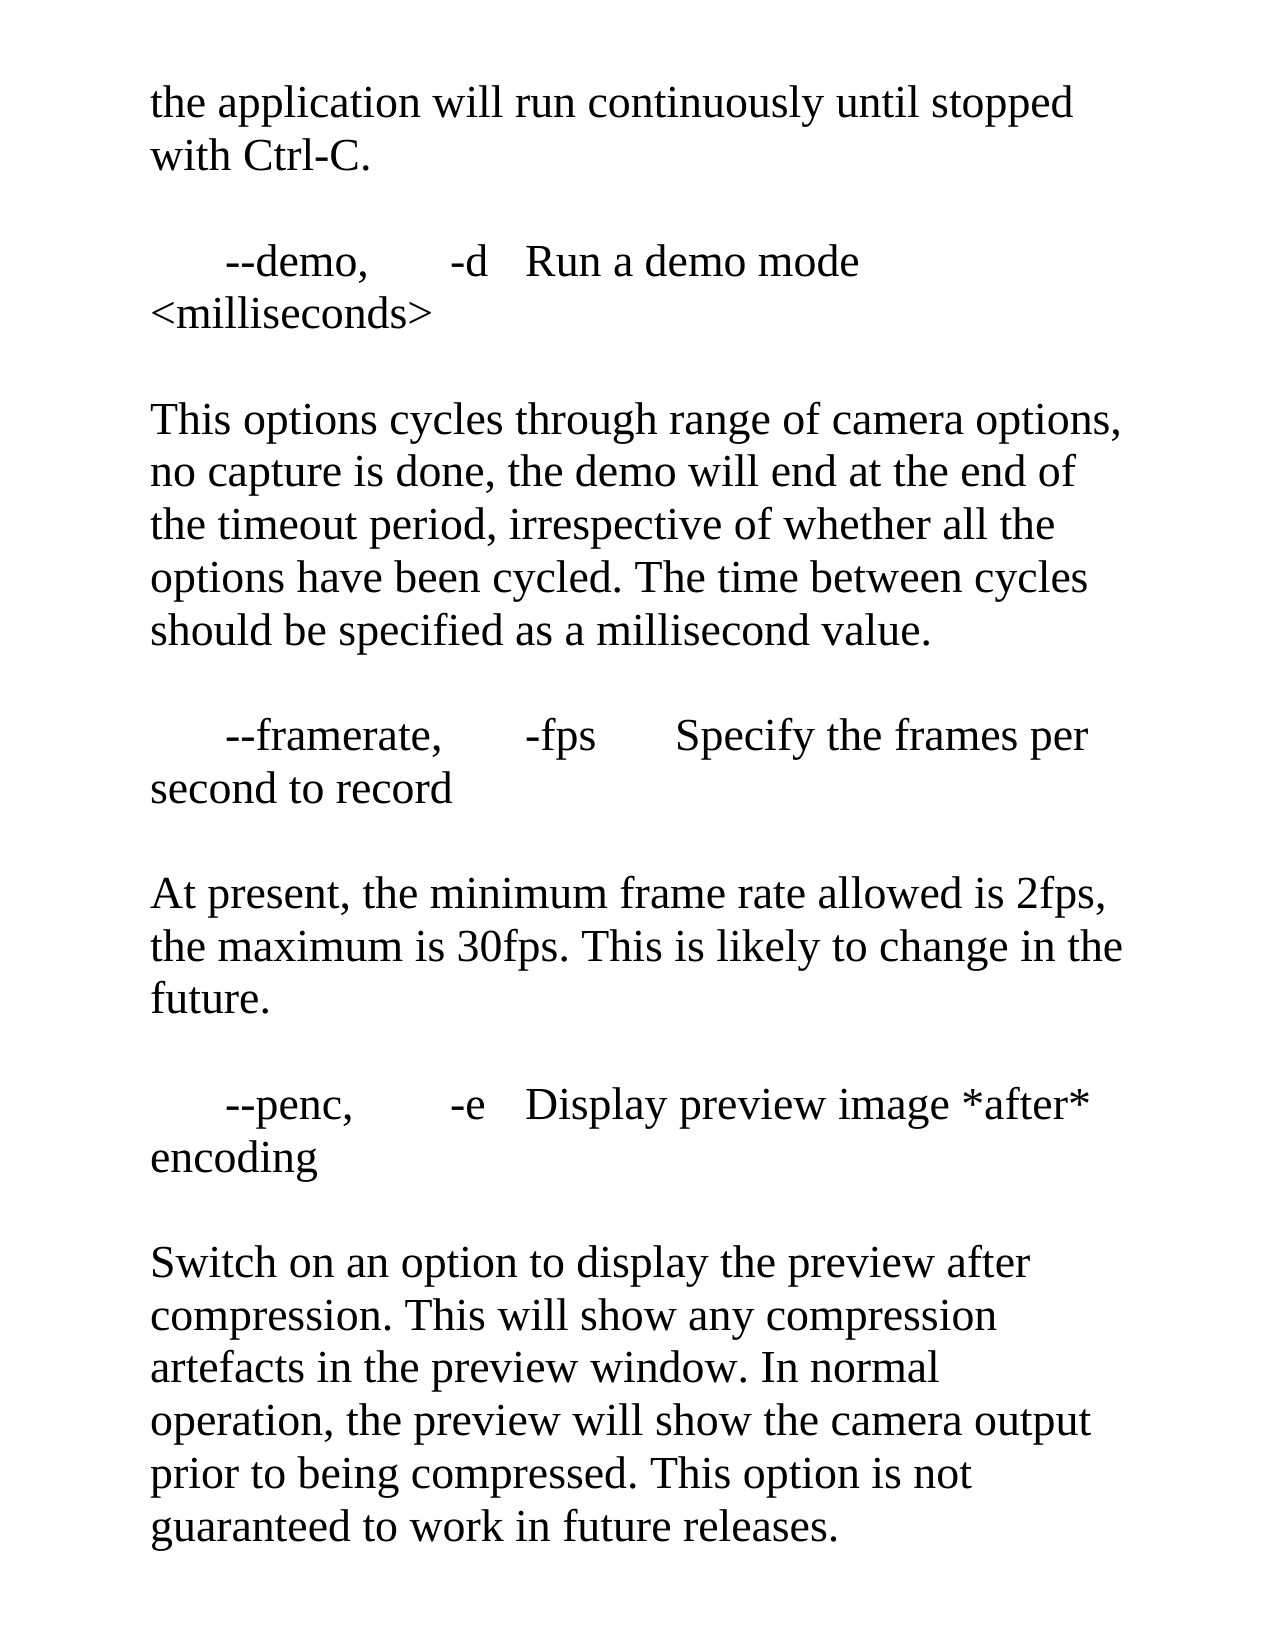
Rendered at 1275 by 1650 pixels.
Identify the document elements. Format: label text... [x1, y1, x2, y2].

text At present, the minimum frame rate allowed is 2fps, the maximum is 30fps. This is likely to change in the future. [150, 866, 1125, 1024]
text --demo, -d Run a demo mode <milliseconds> [150, 233, 1125, 338]
text This options cycles through range of camera options, no capture is done, the demo will end at the end of the timeout period, irrespective of whether all the options have been cycled. The time between cycles should be specified as a millisecond value. [150, 391, 1125, 655]
text --penc, -e Display preview image *after* encoding [150, 1076, 1125, 1182]
text --framerate, -fps Specify the frames per second to record [150, 707, 1125, 813]
text the application will run continuously until stopped with Ctrl-C. [150, 75, 1125, 180]
text Switch on an option to display the preview after compression. This will show any compression artefacts in the preview window. In normal operation, the preview will show the camera output prior to being compressed. This option is not guaranteed to work in future releases. [150, 1234, 1125, 1551]
